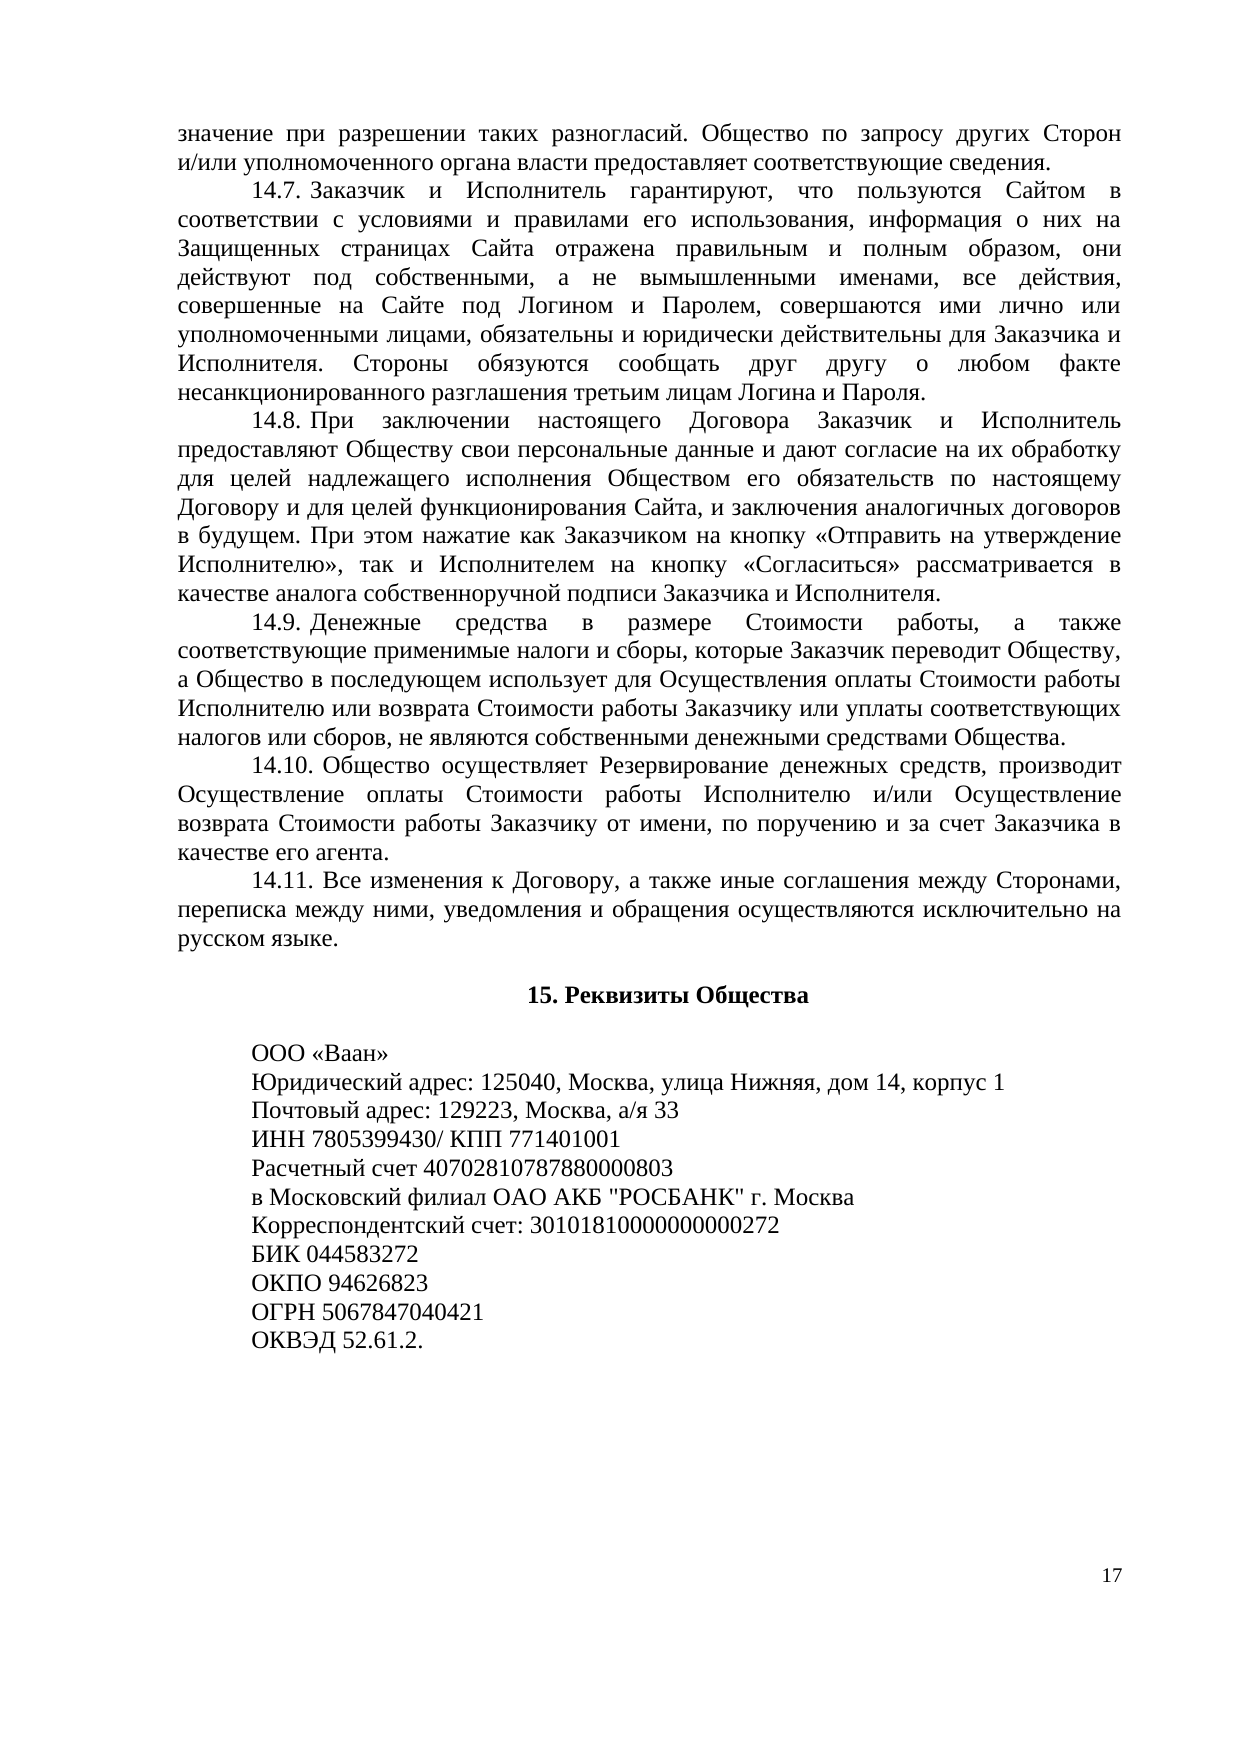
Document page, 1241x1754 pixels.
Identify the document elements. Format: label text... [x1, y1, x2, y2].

text в Московский филиал ОАО АКБ "РОСБАНК" г. Москва [177, 1182, 1122, 1211]
list значение при разрешении таких разногласий. Общество по запросу других Сторон и/или уполномоченного органа власти предоставляет соответствующие сведения. [177, 118, 1122, 176]
text Юридический адрес: 125040, Москва, улица Нижняя, дом 14, корпус 1 [177, 1067, 1122, 1096]
text Корреспондентский счет: 30101810000000000272 [251, 1211, 1122, 1239]
list Денежные средства в размере Стоимости работы, а также соответствующие применимые налоги и сборы, которые Заказчик переводит Обществу, а Общество в последующем использует для Осуществления оплаты Стоимости работы Исполнителю или возврата Стоимости работы Заказчику или уплаты соответствующих налогов или сборов, не являются собственными денежными средствами Общества. [177, 607, 1122, 751]
text БИК 044583272 [251, 1239, 1122, 1268]
list Общество осуществляет Резервирование денежных средств, производит Осуществление оплаты Стоимости работы Исполнителю и/или Осуществление возврата Стоимости работы Заказчику от имени, по поручению и за счет Заказчика в качестве его агента. [177, 751, 1122, 866]
text ОГРН 5067847040421 [251, 1297, 1122, 1326]
text Расчетный счет 40702810787880000803 [251, 1153, 1122, 1182]
list Заказчик и Исполнитель гарантируют, что пользуются Сайтом в соответствии с условиями и правилами его использования, информация о них на Защищенных страницах Сайта отражена правильным и полным образом, они действуют под собственными, а не вымышленными именами, все действия, совершенные на Сайте под Логином и Паролем, совершаются ими лично или уполномоченными лицами, обязательны и юридически действительны для Заказчика и Исполнителя. Стороны обязуются сообщать друг другу о любом факте несанкционированного разглашения третьим лицам Логина и Пароля. [177, 176, 1122, 406]
text ОКВЭД 52.61.2. [251, 1326, 1122, 1354]
list Реквизиты Общества [177, 981, 1122, 1009]
text Почтовый адрес: 129223, Москва, а/я 33 [177, 1096, 1122, 1124]
text ООО «Ваан» [251, 1038, 1122, 1067]
text ИНН 7805399430/ КПП 771401001 [177, 1124, 1122, 1153]
list При заключении настоящего Договора Заказчик и Исполнитель предоставляют Обществу свои персональные данные и дают согласие на их обработку для целей надлежащего исполнения Обществом его обязательств по настоящему Договору и для целей функционирования Сайта, и заключения аналогичных договоров в будущем. При этом нажатие как Заказчиком на кнопку «Отправить на утверждение Исполнителю», так и Исполнителем на кнопку «Согласиться» рассматривается в качестве аналога собственноручной подписи Заказчика и Исполнителя. [177, 406, 1122, 607]
list Все изменения к Договору, а также иные соглашения между Сторонами, переписка между ними, уведомления и обращения осуществляются исключительно на русском языке. [177, 866, 1122, 952]
text ОКПО 94626823 [251, 1268, 1122, 1297]
